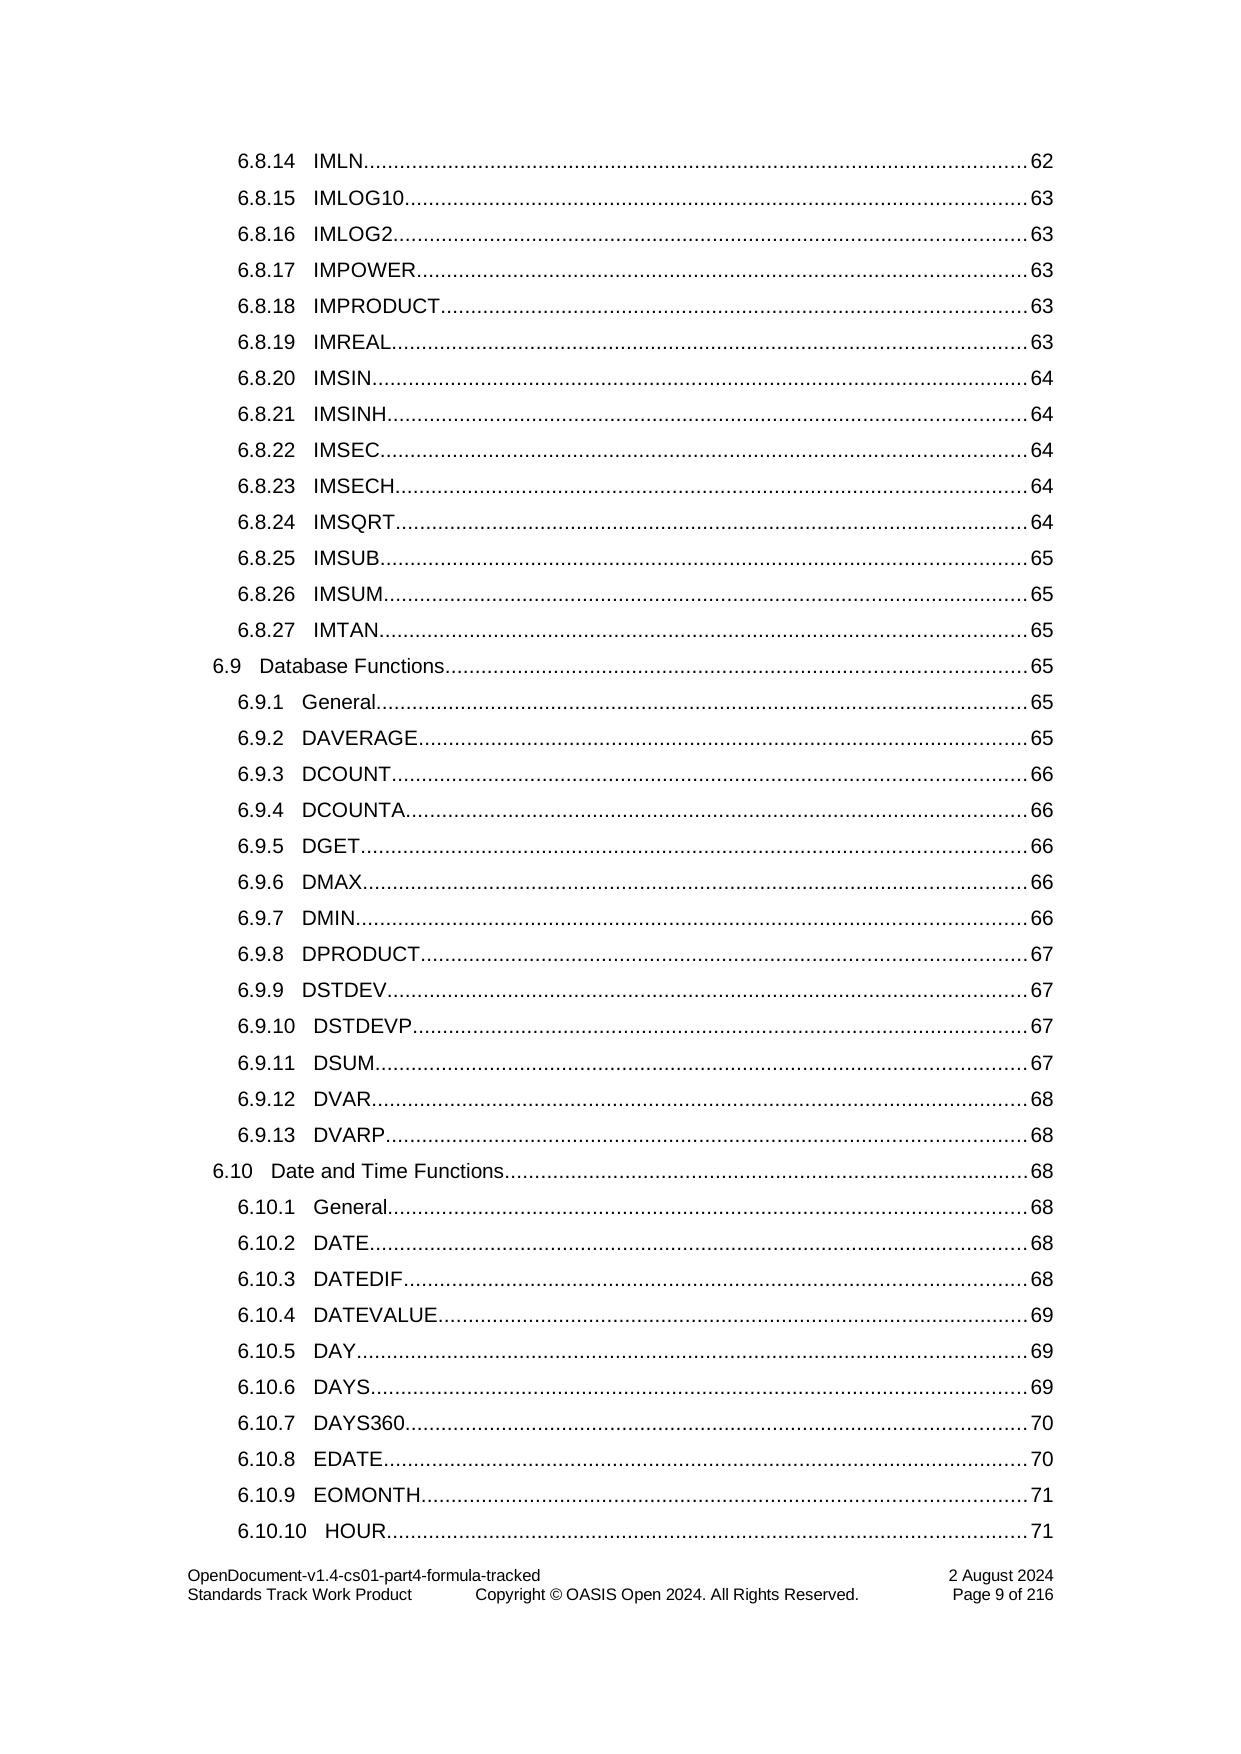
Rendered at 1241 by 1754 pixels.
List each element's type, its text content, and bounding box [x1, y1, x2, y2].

text 6.9 Database Functions 65 [212, 654, 1053, 678]
text 6.10 Date and Time Functions 68 [212, 1159, 1053, 1183]
text 6.8.27 IMTAN 65 [237, 618, 1053, 642]
text 6.10.10 HOUR 71 [237, 1519, 1053, 1543]
text 6.8.17 IMPOWER 63 [237, 258, 1053, 282]
text 6.9.2 DAVERAGE 65 [237, 727, 1053, 750]
text 6.10.4 DATEVALUE 69 [237, 1303, 1053, 1327]
text 6.9.3 DCOUNT 66 [237, 763, 1053, 786]
text 6.9.5 DGET 66 [237, 835, 1053, 858]
text 6.8.16 IMLOG2 63 [237, 222, 1053, 246]
text 6.8.18 IMPRODUCT 63 [237, 294, 1053, 318]
text 6.9.12 DVAR 68 [237, 1087, 1053, 1111]
text 6.8.23 IMSECH 64 [237, 474, 1053, 498]
text 6.8.25 IMSUB 65 [237, 546, 1053, 570]
text 6.8.14 IMLN 62 [237, 150, 1053, 173]
text 6.10.5 DAY 69 [237, 1339, 1053, 1363]
text 6.9.10 DSTDEVP 67 [237, 1015, 1053, 1038]
text 6.9.4 DCOUNTA 66 [237, 799, 1053, 822]
text 6.9.13 DVARP 68 [237, 1123, 1053, 1147]
text 6.9.1 General 65 [237, 691, 1053, 714]
text 6.10.3 DATEDIF 68 [237, 1267, 1053, 1291]
text 6.10.1 General 68 [237, 1195, 1053, 1219]
text 6.8.24 IMSQRT 64 [237, 510, 1053, 534]
text 6.8.26 IMSUM 65 [237, 582, 1053, 606]
text 6.9.7 DMIN 66 [237, 907, 1053, 930]
text 6.8.20 IMSIN 64 [237, 366, 1053, 390]
text 6.9.11 DSUM 67 [237, 1051, 1053, 1074]
text 6.10.9 EOMONTH 71 [237, 1483, 1053, 1507]
text 6.10.2 DATE 68 [237, 1231, 1053, 1255]
text 6.8.15 IMLOG10 63 [237, 186, 1053, 209]
text 6.8.21 IMSINH 64 [237, 402, 1053, 426]
text 6.8.22 IMSEC 64 [237, 438, 1053, 462]
text 6.9.9 DSTDEV 67 [237, 979, 1053, 1002]
text 6.10.7 DAYS360 70 [237, 1411, 1053, 1435]
text 6.10.8 EDATE 70 [237, 1447, 1053, 1471]
text 6.9.8 DPRODUCT 67 [237, 943, 1053, 966]
text 6.8.19 IMREAL 63 [237, 330, 1053, 354]
text 6.9.6 DMAX 66 [237, 871, 1053, 894]
text 6.10.6 DAYS 69 [237, 1375, 1053, 1399]
